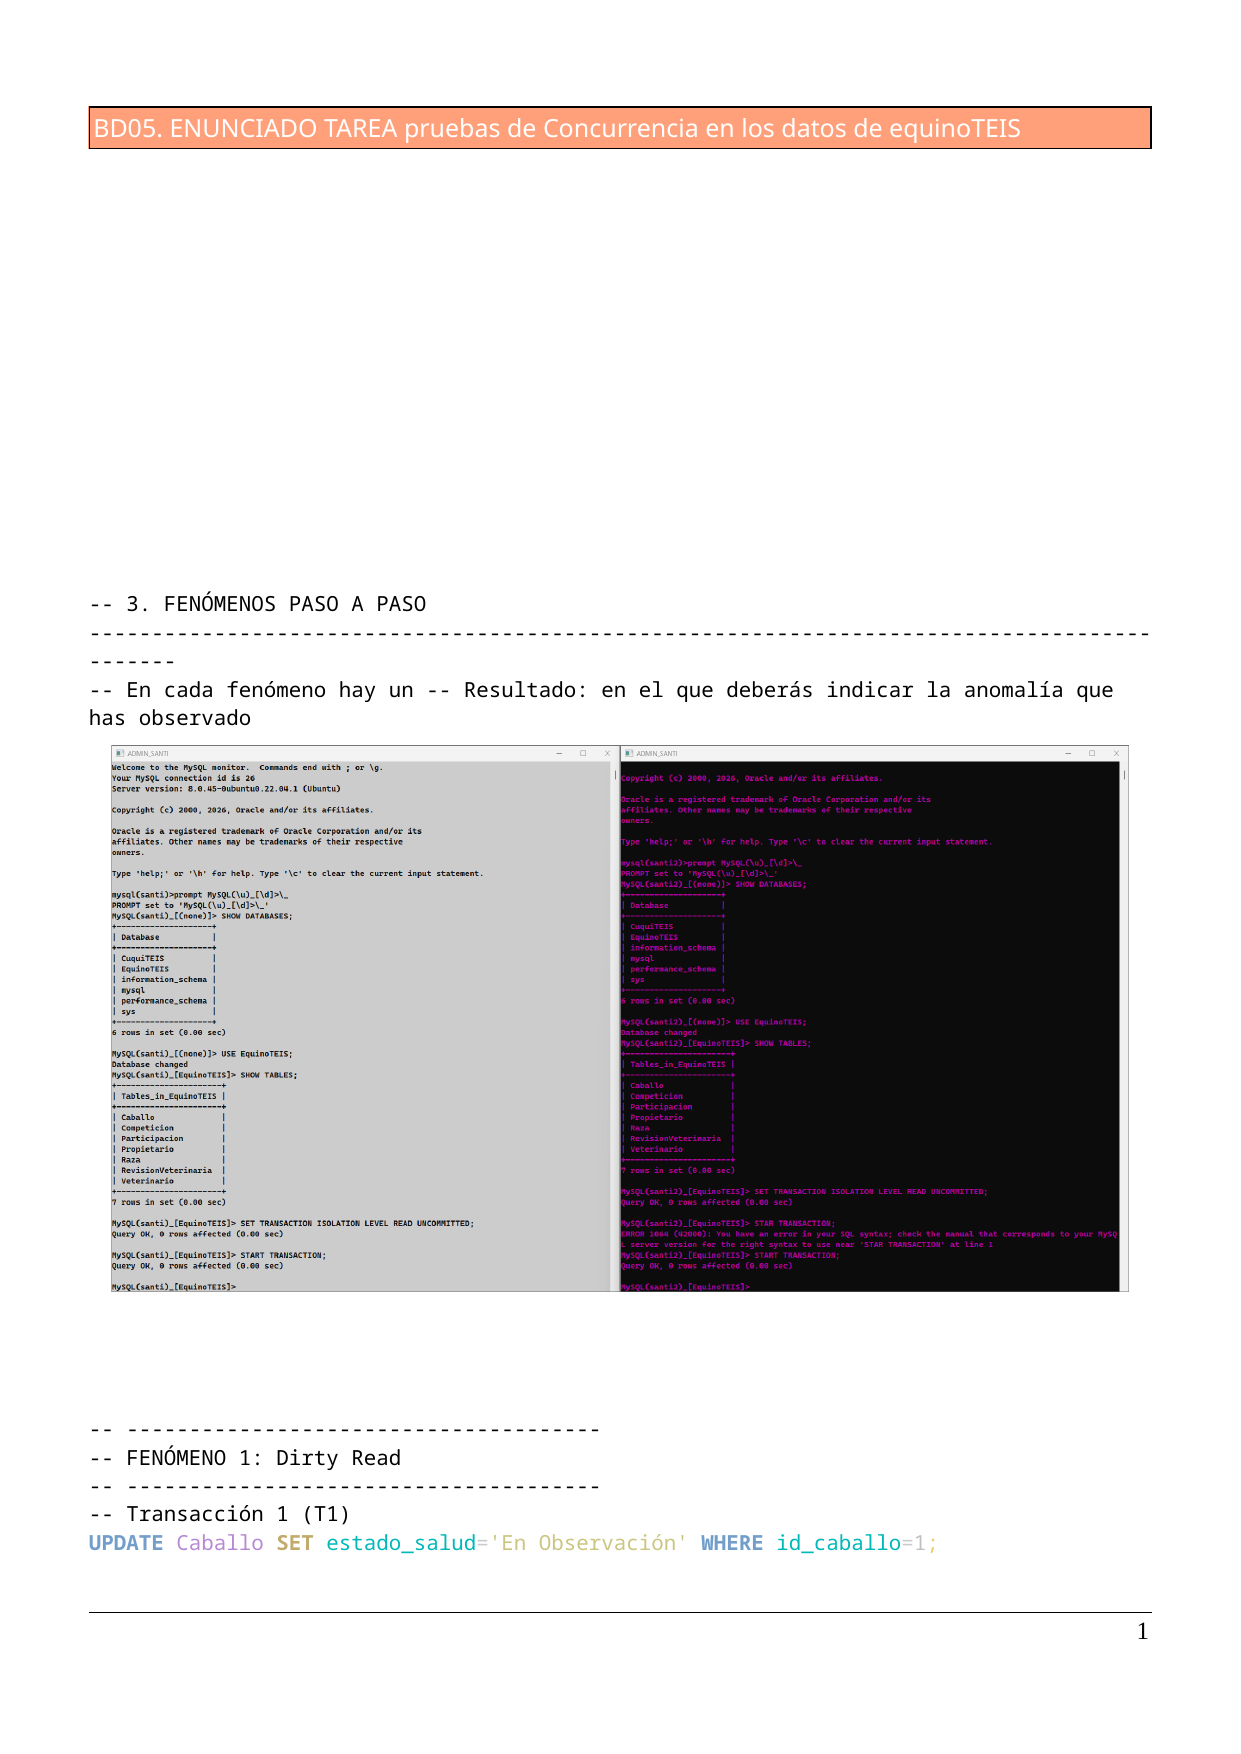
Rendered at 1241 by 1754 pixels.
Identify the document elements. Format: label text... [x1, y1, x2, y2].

text -- -------------------------------------- [88, 1414, 1152, 1443]
text -- 3. FENÓMENOS PASO A PASO -------------------------------------------------------------------------------------------- [88, 589, 1152, 675]
picture [111, 745, 1129, 1292]
text -- En cada fenómeno hay un -- Resultado: en el que deberás indicar la anomalía que has observado [88, 675, 1152, 732]
text UPDATE Caballo SET estado_salud='En Observación' WHERE id_caballo=1; [88, 1528, 1152, 1556]
text -- Transacción 1 (T1) [88, 1499, 1152, 1528]
text -- -------------------------------------- [88, 1471, 1152, 1499]
text -- FENÓMENO 1: Dirty Read [88, 1443, 1152, 1471]
